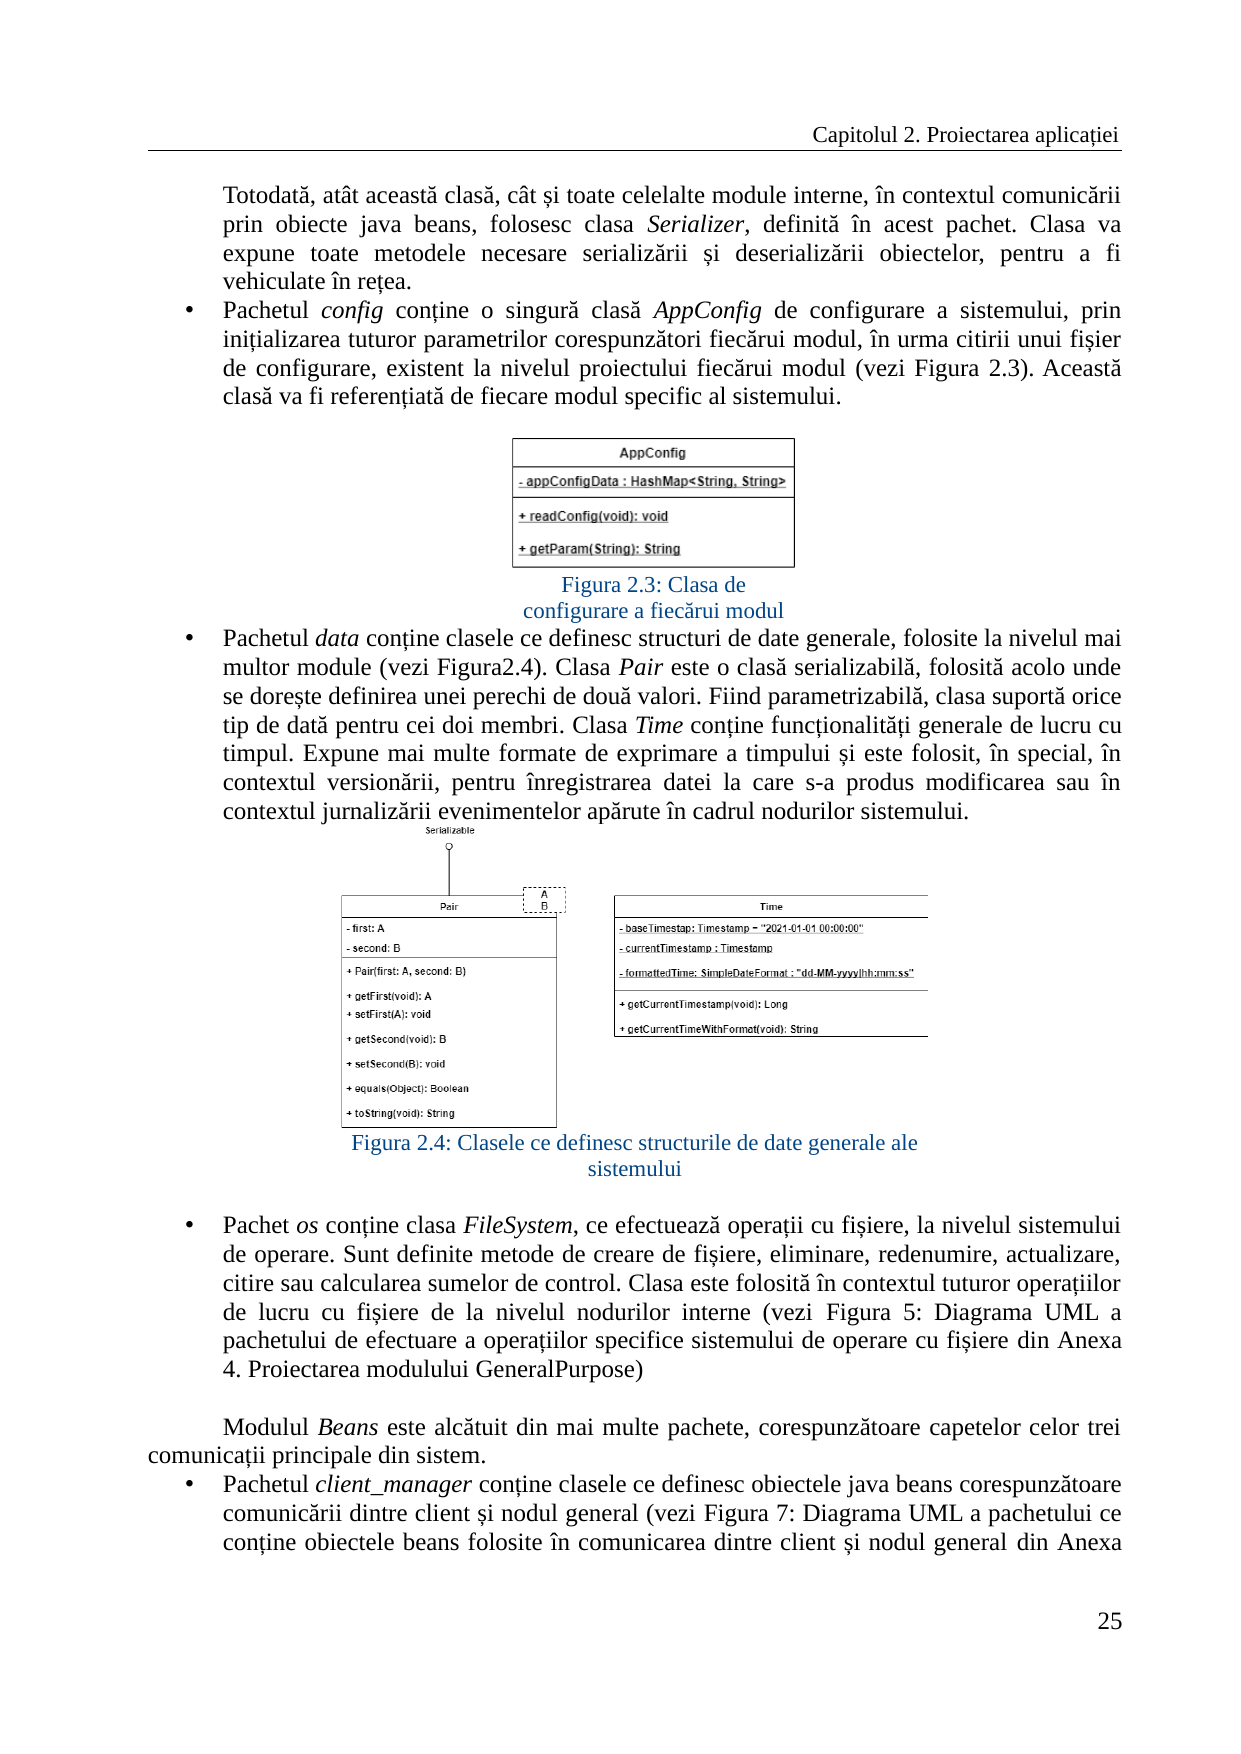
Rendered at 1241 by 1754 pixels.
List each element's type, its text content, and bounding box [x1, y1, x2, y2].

list Pachetul config conține o singură clasă AppConfig de configurare a sistemului, prin inițializarea tuturor parametrilor corespunzători fiecărui modul, în urma citirii unui fișier de configurare, existent la nivelul proiectului fiecărui modul (vezi Figura 2.3). Această clasă va fi referențiată de fiecare modul specific al sistemului. [185, 295, 1122, 410]
list Figura 2.3: Clasa de configurare a fiecărui modul [512, 571, 795, 623]
list Pachetul client_manager conține clasele ce definesc obiectele java beans corespunzătoare comunicării dintre client și nodul general (vezi Figura 7: Diagrama UML a pachetului ce conține obiectele beans folosite în comunicarea dintre client și nodul general din Anexa [185, 1469, 1122, 1556]
text Modulul Beans este alcătuit din mai multe pachete, corespunzătoare capetelor celor trei comunicații principale din sistem. [148, 1412, 1122, 1469]
picture [512, 438, 795, 571]
list Pachetul data conține clasele ce definesc structuri de date generale, folosite la nivelul mai multor module (vezi Figura2.4). Clasa Pair este o clasă serializabilă, folosită acolo unde se dorește definirea unei perechi de două valori. Fiind parametrizabilă, clasa suportă orice tip de dată pentru cei doi membri. Clasa Time conține funcționalități generale de lucru cu timpul. Expune mai multe formate de exprimare a timpului și este folosit, în special, în contextul versionării, pentru înregistrarea datei la care s-a produs modificarea sau în contextul jurnalizării evenimentelor apărute în cadrul nodurilor sistemului. [185, 439, 1122, 825]
list Pachet os conține clasa FileSystem, ce efectuează operații cu fișiere, la nivelul sistemului de operare. Sunt definite metode de creare de fișiere, eliminare, redenumire, actualizare, citire sau calcularea sumelor de control. Clasa este folosită în contextul tuturor operațiilor de lucru cu fișiere de la nivelul nodurilor interne (vezi Figura 5: Diagrama UML a pachetului de efectuare a operațiilor specifice sistemului de operare cu fișiere din Anexa 4. Proiectarea modulului GeneralPurpose) [185, 1211, 1122, 1383]
picture [341, 824, 928, 1129]
list Totodată, atât această clasă, cât și toate celelalte module interne, în contextul comunicării prin obiecte java beans, folosesc clasa Serializer, definită în acest pachet. Clasa va expune toate metodele necesare serializării și deserializării obiectelor, pentru a fi vehiculate în rețea. [185, 180, 1122, 295]
list Figura 2.4: Clasele ce definesc structurile de date generale ale sistemului [342, 1129, 928, 1182]
